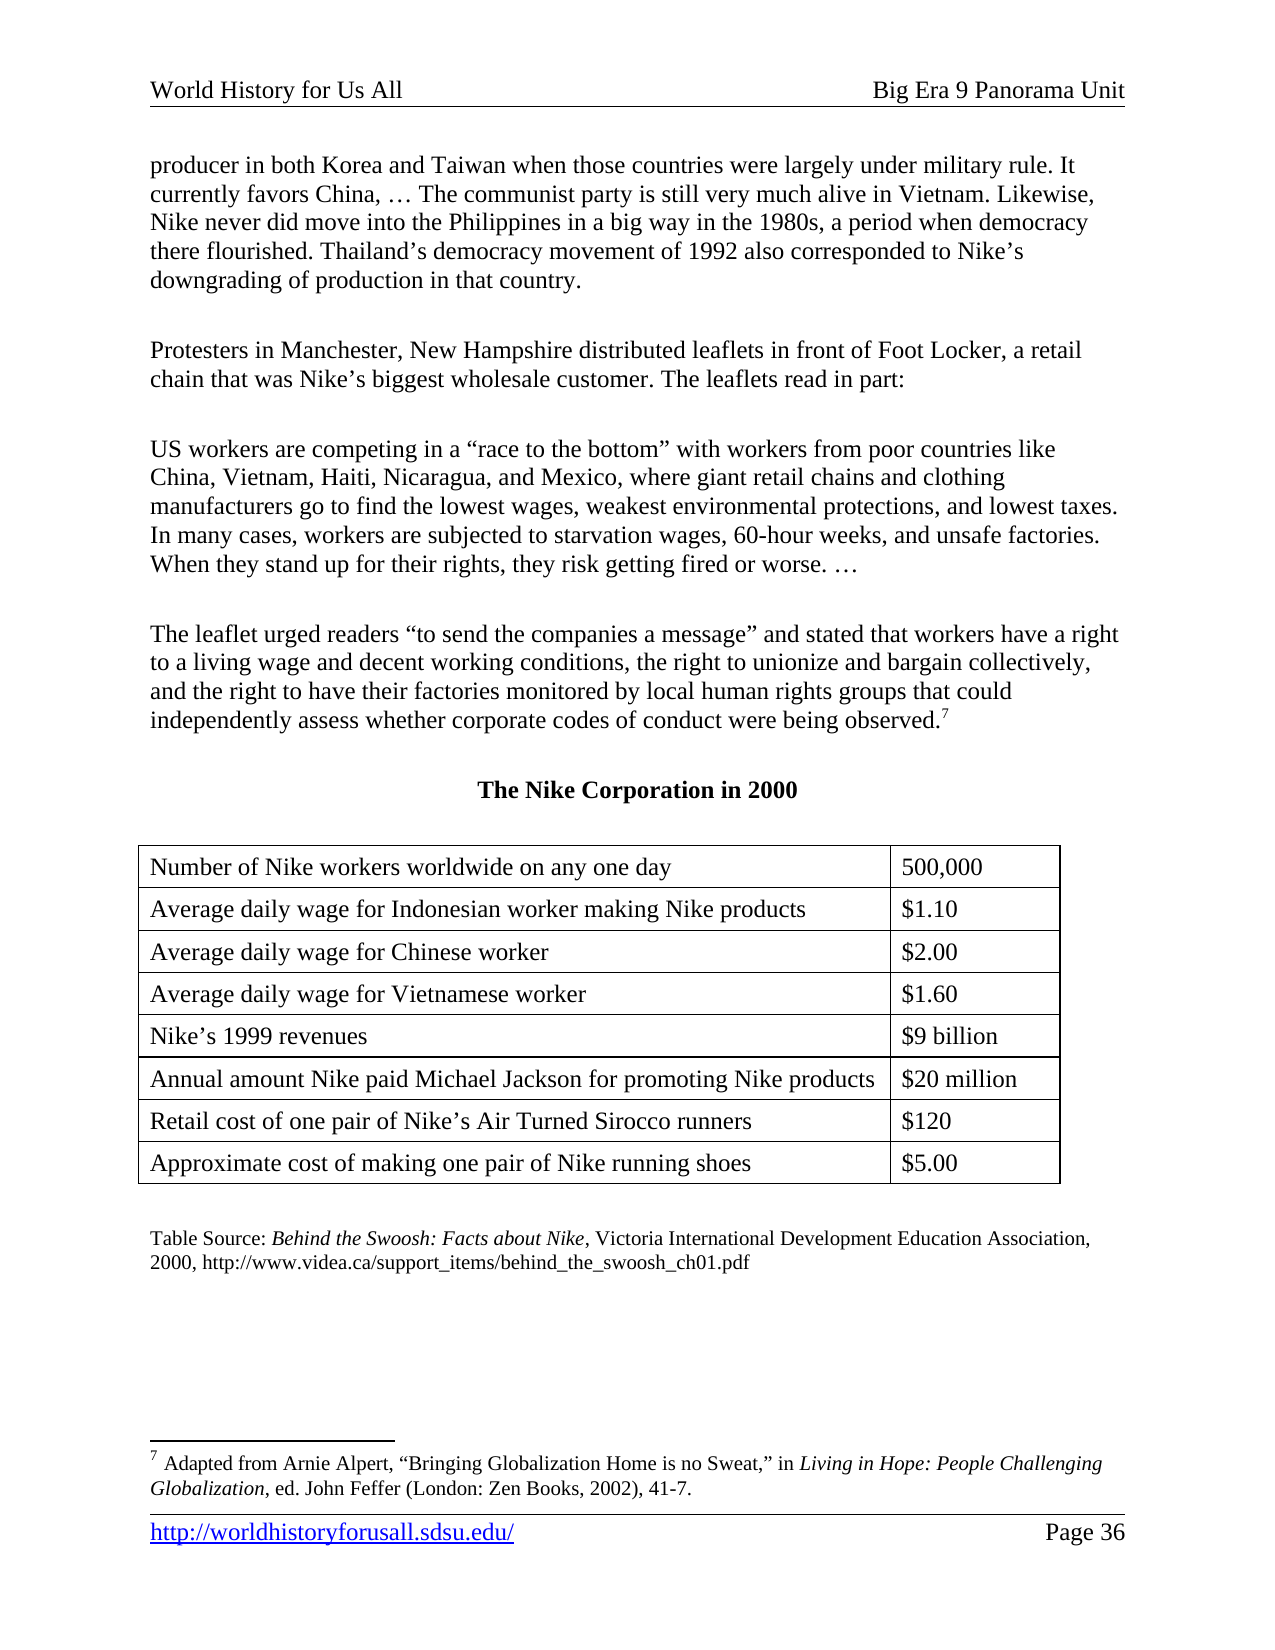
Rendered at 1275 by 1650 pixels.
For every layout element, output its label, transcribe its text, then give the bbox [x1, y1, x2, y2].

table_cell Nike’s 1999 revenues [139, 1015, 890, 1056]
table_header Number of Nike workers worldwide on any one day [139, 846, 890, 887]
table_cell $120 [891, 1100, 1059, 1141]
text producer in both Korea and Taiwan when those countries were largely under military rule. It currently favors China, … The communist party is still very much alive in Vietnam. Likewise, Nike never did move into the Philippines in a big way in the 1980s, a period when democracy there flourished. Thailand’s democracy movement of 1992 also corresponded to Nike’s downgrading of production in that country. [150, 150, 1125, 294]
table_cell $1.60 [891, 973, 1059, 1014]
text Adapted from Arnie Alpert, “Bringing Globalization Home is no Sweat,” in Living in Hope: People Challenging Globalization, ed. John Feffer (London: Zen Books, 2002), 41-7. [150, 1447, 1125, 1500]
table_cell $2.00 [891, 931, 1059, 972]
table_cell Average daily wage for Vietnamese worker [139, 973, 890, 1014]
text Table Source: Behind the Swoosh: Facts about Nike, Victoria International Development Education Association, 2000, http://www.videa.ca/support_items/behind_the_swoosh_ch01.pdf [150, 1226, 1125, 1274]
text US workers are competing in a “race to the bottom” with workers from poor countries like China, Vietnam, Haiti, Nicaragua, and Mexico, where giant retail chains and clothing manufacturers go to find the lowest wages, weakest environmental protections, and lowest taxes. In many cases, workers are subjected to starvation wages, 60-hour weeks, and unsafe factories. When they stand up for their rights, they risk getting fired or worse. … [150, 434, 1125, 577]
table_cell $20 million [891, 1058, 1059, 1099]
table_cell Average daily wage for Indonesian worker making Nike products [139, 888, 890, 929]
table_cell Annual amount Nike paid Michael Jackson for promoting Nike products [139, 1058, 890, 1099]
table_cell Approximate cost of making one pair of Nike running shoes [139, 1142, 890, 1183]
text Protesters in Manchester, New Hampshire distributed leaflets in front of Foot Locker, a retail chain that was Nike’s biggest wholesale customer. The leaflets read in part: [150, 335, 1125, 392]
table_cell Retail cost of one pair of Nike’s Air Turned Sirocco runners [139, 1100, 890, 1141]
text The Nike Corporation in 2000 [150, 775, 1125, 804]
table_cell $1.10 [891, 888, 1059, 929]
table_cell Average daily wage for Chinese worker [139, 931, 890, 972]
table_cell $9 billion [891, 1015, 1059, 1056]
table_cell $5.00 [891, 1142, 1059, 1183]
text The leaflet urged readers “to send the companies a message” and stated that workers have a right to a living wage and decent working conditions, the right to unionize and bargain collectively, and the right to have their factories monitored by local human rights groups that could independently assess whether corporate codes of conduct were being observed. [150, 619, 1125, 734]
table_header 500,000 [891, 846, 1059, 887]
table_header [1120, 1344, 1125, 1385]
